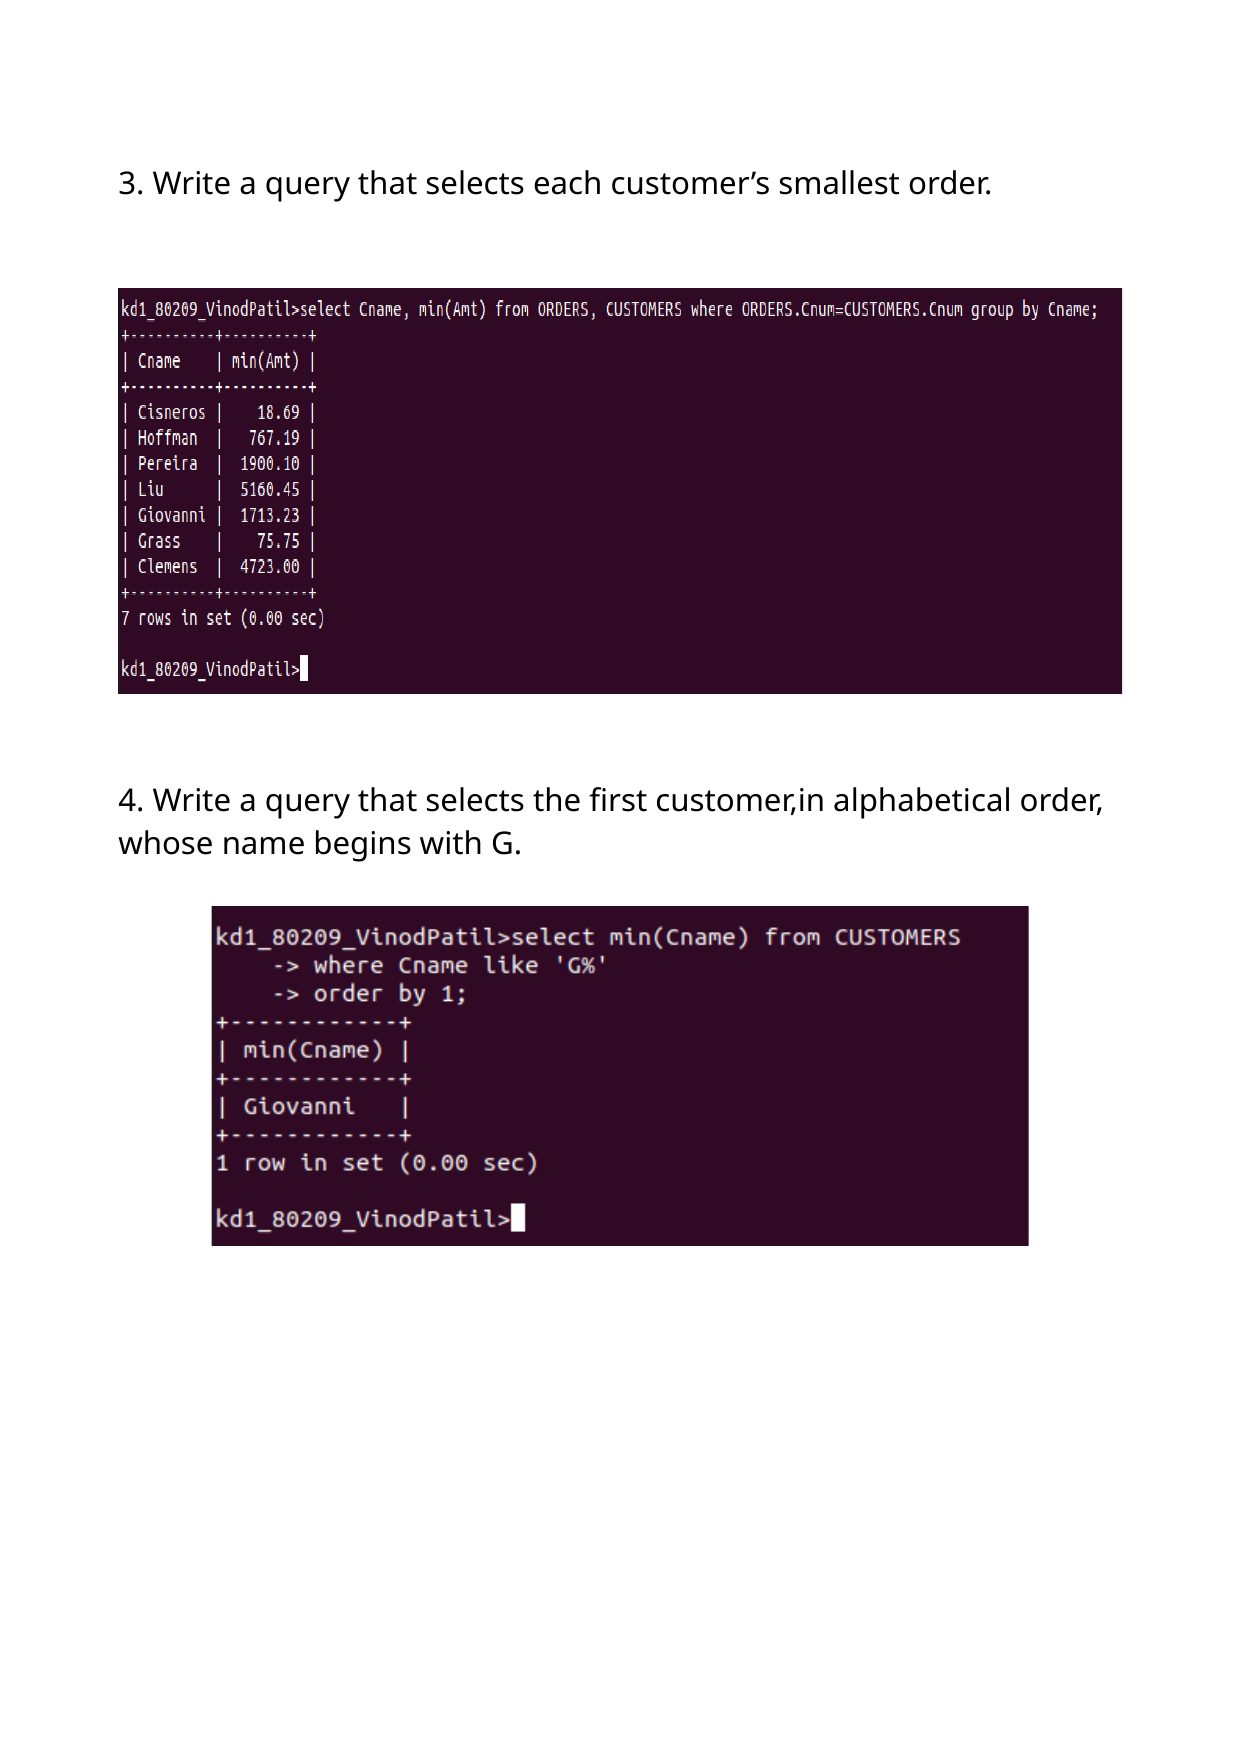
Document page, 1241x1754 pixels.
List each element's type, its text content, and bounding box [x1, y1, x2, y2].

picture [211, 906, 1029, 1246]
picture [118, 288, 1123, 694]
text 4. Write a query that selects the first customer,in alphabetical order, whose name begins with G. [118, 778, 1122, 864]
text 3. Write a query that selects each customer’s smallest order. [118, 161, 1122, 203]
